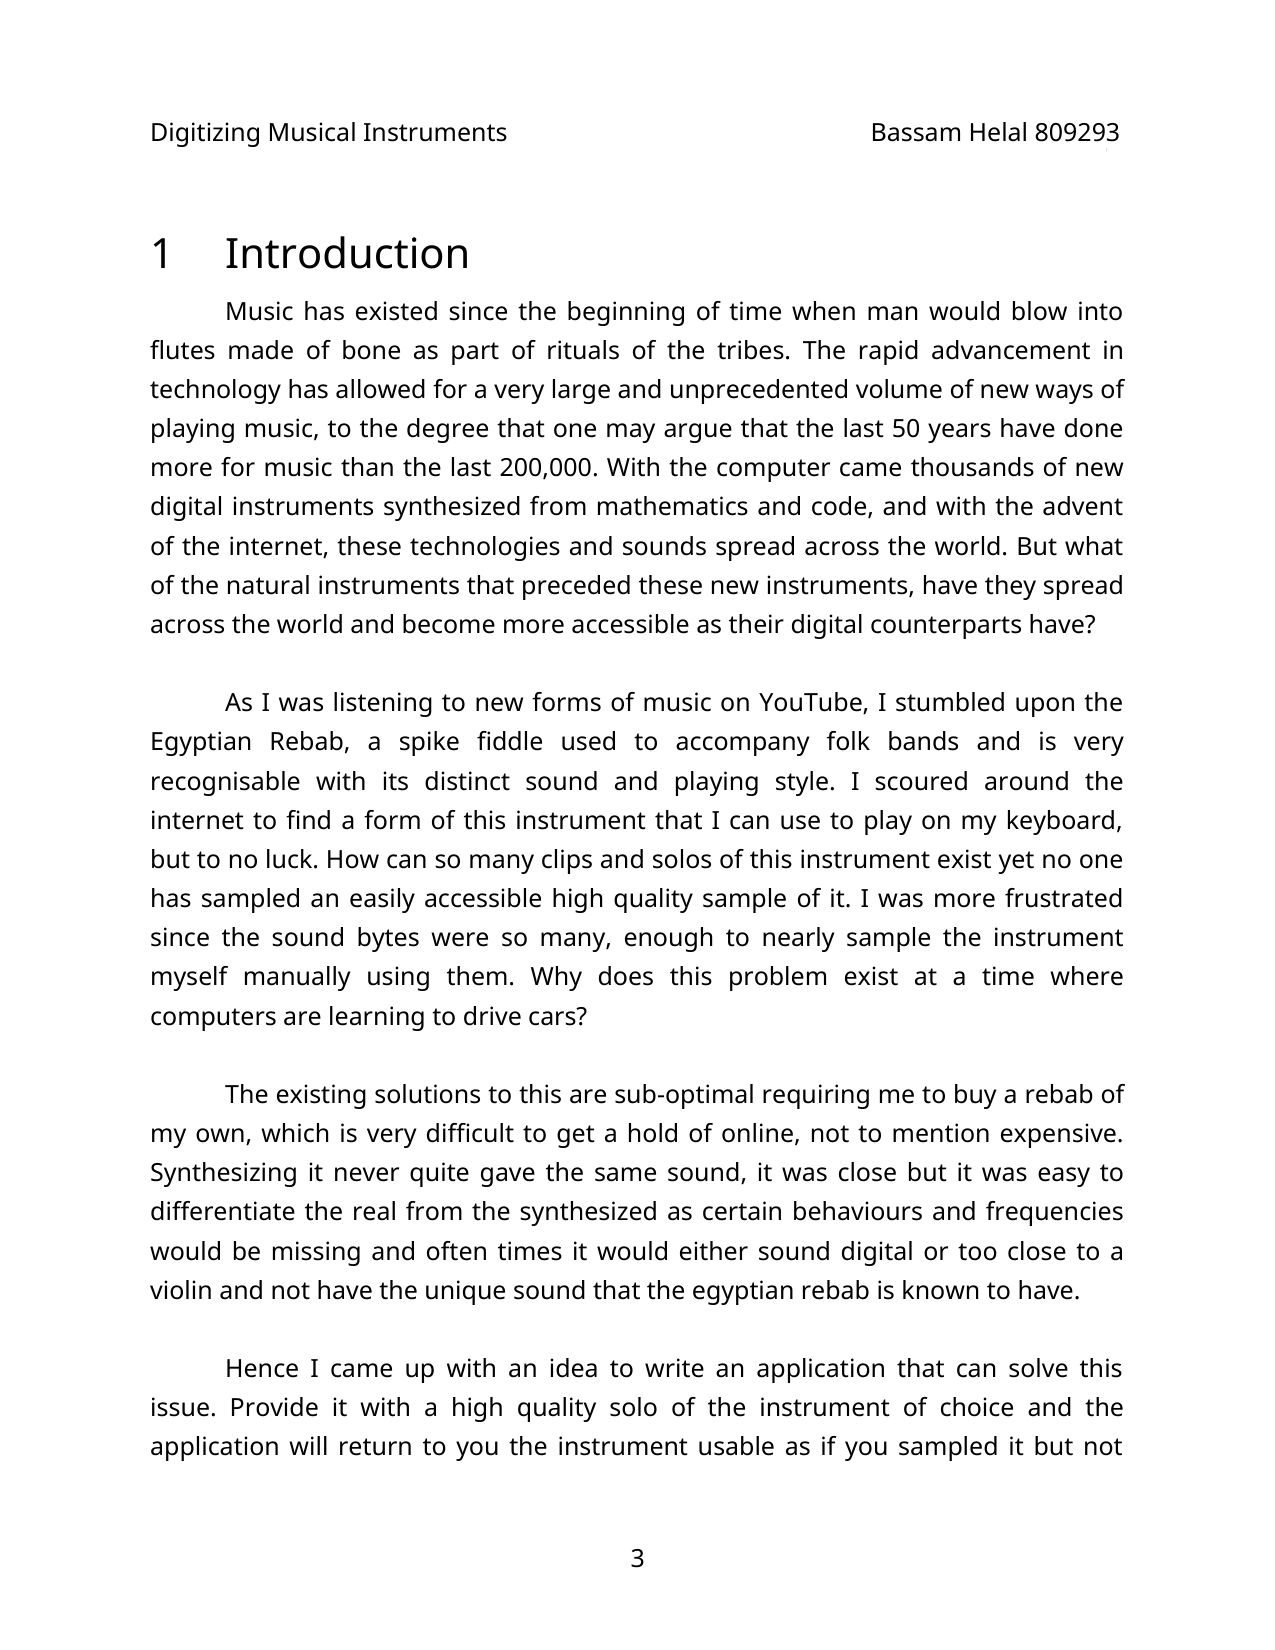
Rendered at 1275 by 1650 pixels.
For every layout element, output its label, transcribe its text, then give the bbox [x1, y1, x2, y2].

text Music has existed since the beginning of time when man would blow into flutes made of bone as part of rituals of the tribes. The rapid advancement in technology has allowed for a very large and unprecedented volume of new ways of playing music, to the degree that one may argue that the last 50 years have done more for music than the last 200,000. With the computer came thousands of new digital instruments synthesized from mathematics and code, and with the advent of the internet, these technologies and sounds spread across the world. But what of the natural instruments that preceded these new instruments, have they spread across the world and become more accessible as their digital counterparts have? [150, 293, 1125, 641]
subtitle 1 Introduction [150, 224, 1125, 281]
text The existing solutions to this are sub-optimal requiring me to buy a rebab of my own, which is very difficult to get a hold of online, not to mention expensive. Synthesizing it never quite gave the same sound, it was close but it was easy to differentiate the real from the synthesized as certain behaviours and frequencies would be missing and often times it would either sound digital or too close to a violin and not have the unique sound that the egyptian rebab is known to have. [150, 1077, 1125, 1306]
text As I was listening to new forms of music on YouTube, I stumbled upon the Egyptian Rebab, a spike fiddle used to accompany folk bands and is very recognisable with its distinct sound and playing style. I scoured around the internet to find a form of this instrument that I can use to play on my keyboard, but to no luck. How can so many clips and solos of this instrument exist yet no one has sampled an easily accessible high quality sample of it. I was more frustrated since the sound bytes were so many, enough to nearly sample the instrument myself manually using them. Why does this problem exist at a time where computers are learning to drive cars? [150, 685, 1125, 1032]
text Hence I came up with an idea to write an application that can solve this issue. Provide it with a high quality solo of the instrument of choice and the application will return to you the instrument usable as if you sampled it but not [150, 1351, 1125, 1463]
